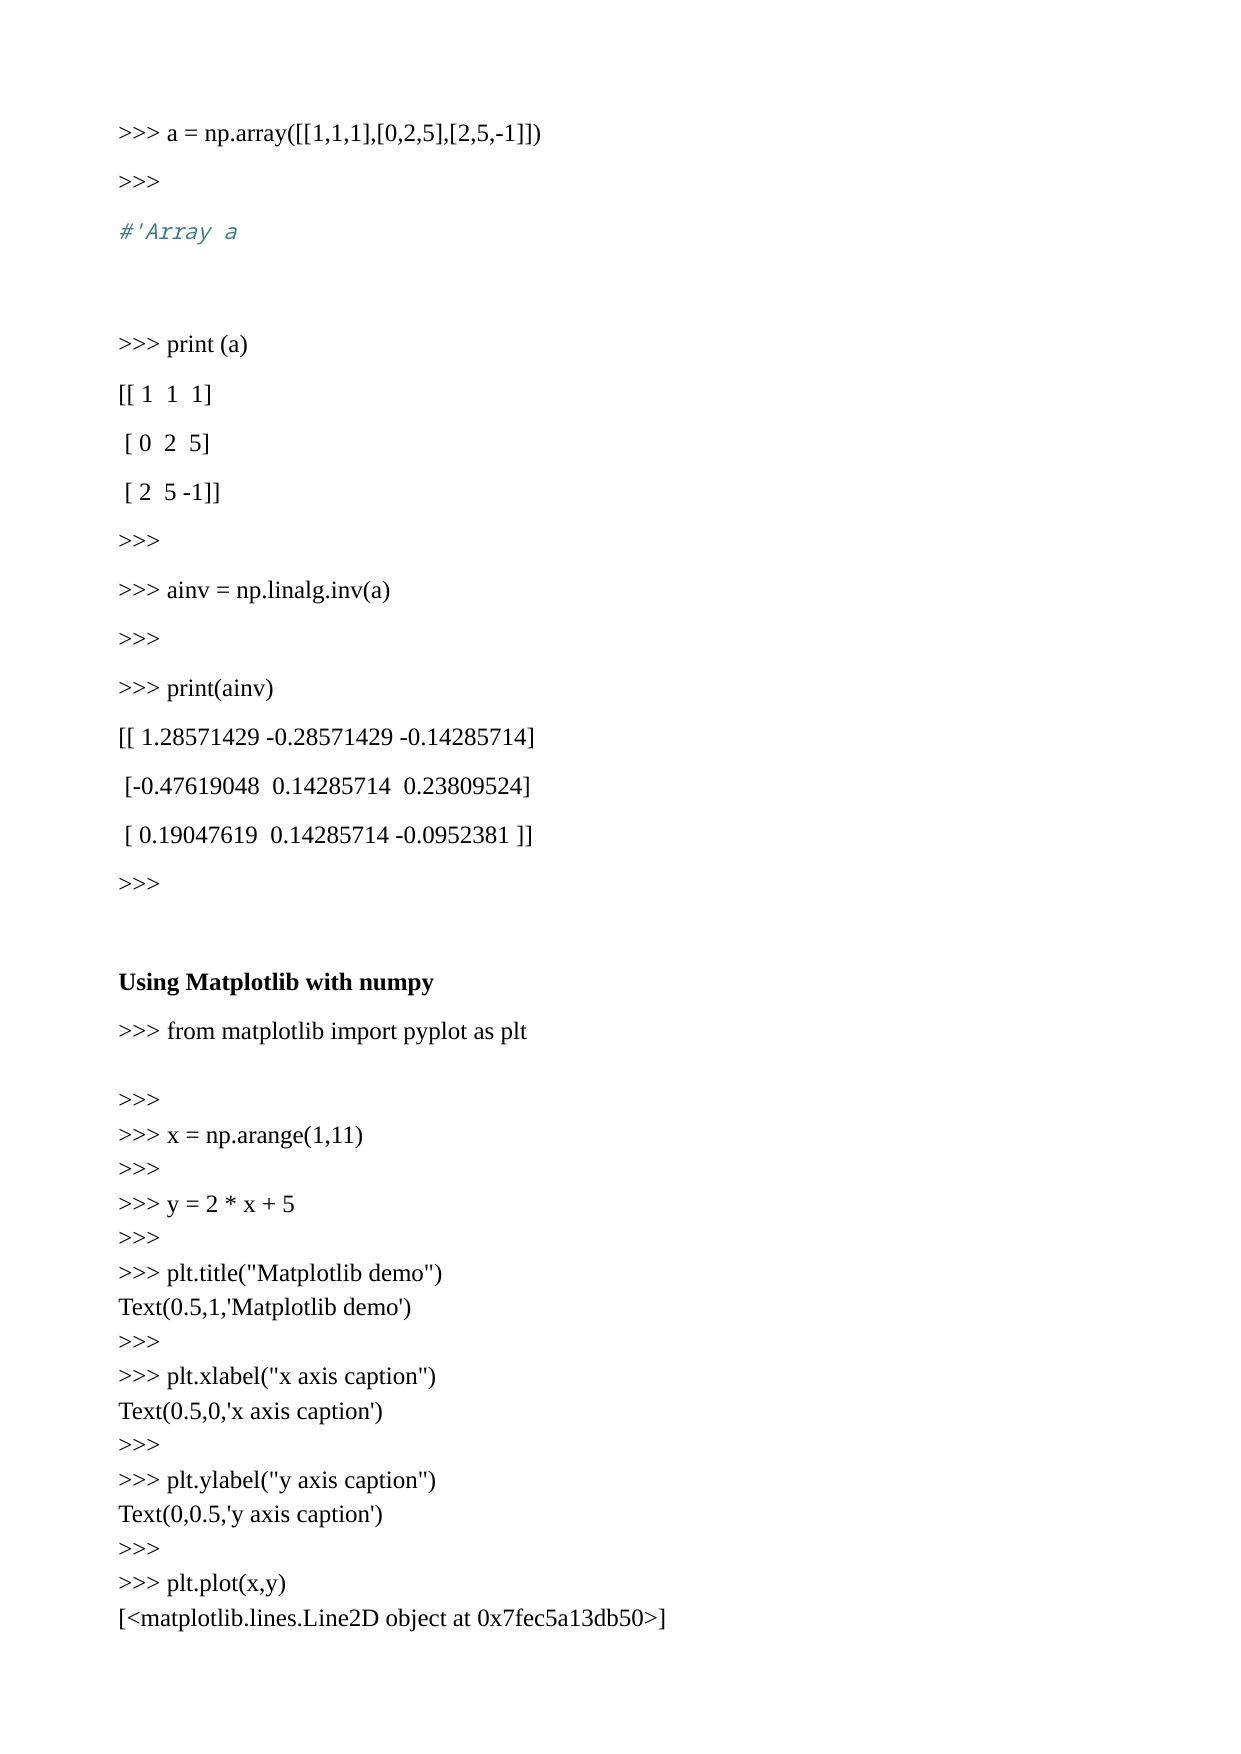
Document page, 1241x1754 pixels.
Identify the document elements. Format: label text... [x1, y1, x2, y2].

text >>> [118, 869, 1122, 898]
text #'Array a [118, 216, 1122, 246]
text >>> plt.ylabel("y axis caption") [118, 1465, 1122, 1493]
text Text(0.5,1,'Matplotlib demo') [118, 1292, 1122, 1321]
text [ 2 5 -1]] [118, 477, 1122, 506]
text >>> [118, 167, 1122, 196]
text >>> print(ainv) [118, 673, 1122, 702]
text >>> y = 2 * x + 5 [118, 1189, 1122, 1218]
text [-0.47619048 0.14285714 0.23809524] [118, 771, 1122, 800]
text >>> a = np.array([[1,1,1],[0,2,5],[2,5,-1]]) [118, 118, 1122, 147]
text >>> plt.title("Matplotlib demo") [118, 1258, 1122, 1287]
text >>> [118, 1327, 1122, 1356]
text [<matplotlib.lines.Line2D object at 0x7fec5a13db50>] [118, 1603, 1122, 1631]
text >>> [118, 1085, 1122, 1114]
text >>> [118, 1154, 1122, 1183]
text Text(0,0.5,'y axis caption') [118, 1499, 1122, 1528]
text [[ 1.28571429 -0.28571429 -0.14285714] [118, 722, 1122, 751]
text >>> [118, 624, 1122, 653]
text >>> [118, 1223, 1122, 1252]
text >>> from matplotlib import pyplot as plt [118, 1016, 1122, 1045]
text Text(0.5,0,'x axis caption') [118, 1396, 1122, 1424]
text >>> [118, 526, 1122, 554]
text >>> [118, 1534, 1122, 1562]
text Using Matplotlib with numpy [118, 967, 1122, 996]
text [ 0 2 5] [118, 428, 1122, 456]
text >>> print (a) [118, 329, 1122, 358]
text >>> x = np.arange(1,11) [118, 1120, 1122, 1149]
text >>> plt.plot(x,y) [118, 1568, 1122, 1597]
text >>> ainv = np.linalg.inv(a) [118, 575, 1122, 604]
text [[ 1 1 1] [118, 379, 1122, 407]
text >>> plt.xlabel("x axis caption") [118, 1361, 1122, 1390]
text [ 0.19047619 0.14285714 -0.0952381 ]] [118, 820, 1122, 849]
text >>> [118, 1430, 1122, 1459]
